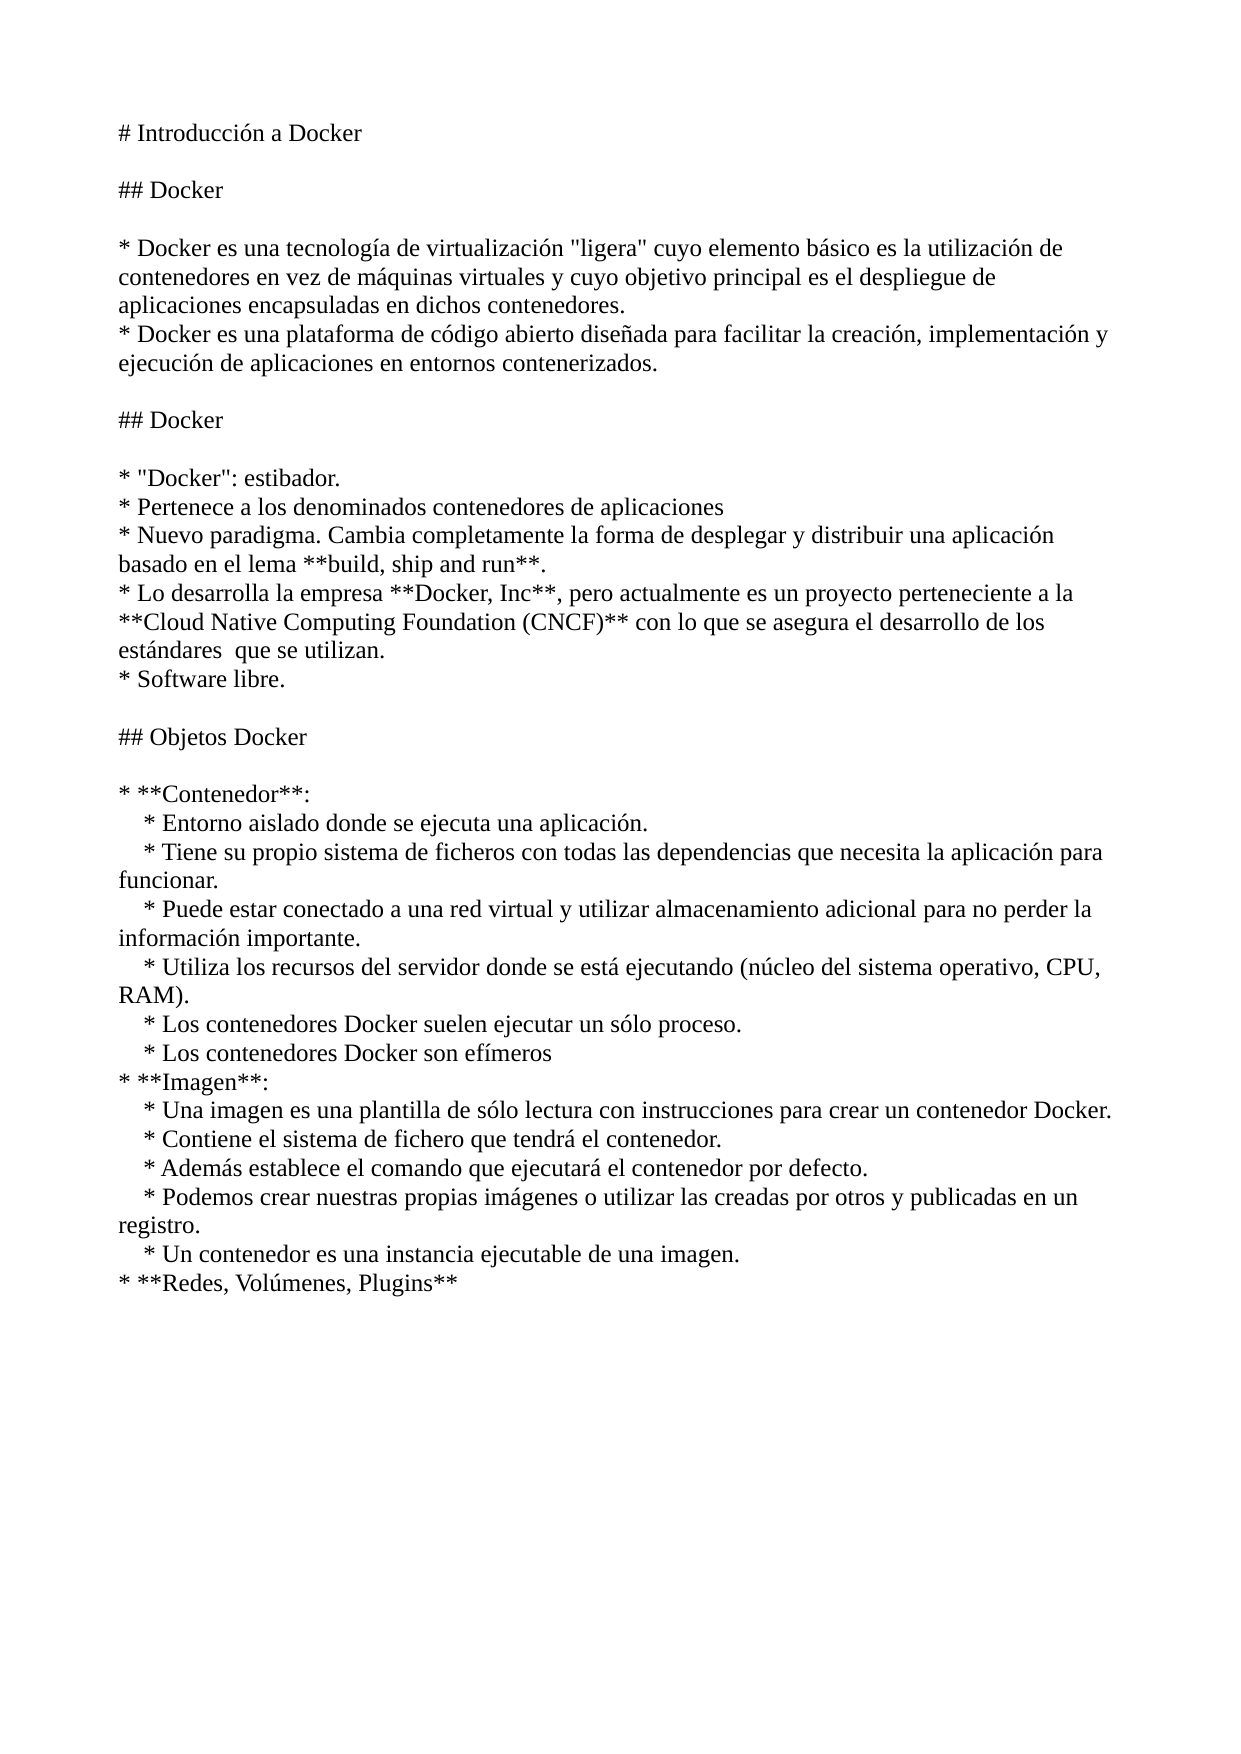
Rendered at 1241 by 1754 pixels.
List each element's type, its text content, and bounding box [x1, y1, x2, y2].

text * Software libre. [118, 664, 1122, 693]
text * Pertenece a los denominados contenedores de aplicaciones [118, 492, 1122, 521]
text * Docker es una plataforma de código abierto diseñada para facilitar la creación, implementación y ejecución de aplicaciones en entornos contenerizados. [118, 319, 1122, 377]
text ## Objetos Docker [118, 722, 1122, 751]
text * Entorno aislado donde se ejecuta una aplicación. [118, 808, 1122, 837]
text * **Contenedor**: [118, 779, 1122, 808]
text * Utiliza los recursos del servidor donde se está ejecutando (núcleo del sistema operativo, CPU, RAM). [118, 952, 1122, 1009]
text * Tiene su propio sistema de ficheros con todas las dependencias que necesita la aplicación para funcionar. [118, 837, 1122, 894]
text * Los contenedores Docker son efímeros [118, 1038, 1122, 1067]
text ## Docker [118, 406, 1122, 434]
text * Un contenedor es una instancia ejecutable de una imagen. [118, 1239, 1122, 1268]
text * Puede estar conectado a una red virtual y utilizar almacenamiento adicional para no perder la información importante. [118, 894, 1122, 952]
text * "Docker": estibador. [118, 463, 1122, 492]
text * Una imagen es una plantilla de sólo lectura con instrucciones para crear un contenedor Docker. [118, 1096, 1122, 1124]
text ## Docker [118, 176, 1122, 204]
text # Introducción a Docker [118, 118, 1122, 147]
text * Contiene el sistema de fichero que tendrá el contenedor. [118, 1124, 1122, 1153]
text * Los contenedores Docker suelen ejecutar un sólo proceso. [118, 1009, 1122, 1038]
text * **Redes, Volúmenes, Plugins** [118, 1268, 1122, 1297]
text * Docker es una tecnología de virtualización "ligera" cuyo elemento básico es la utilización de contenedores en vez de máquinas virtuales y cuyo objetivo principal es el despliegue de aplicaciones encapsuladas en dichos contenedores. [118, 233, 1122, 319]
text * Nuevo paradigma. Cambia completamente la forma de desplegar y distribuir una aplicación basado en el lema **build, ship and run**. [118, 521, 1122, 578]
text * Además establece el comando que ejecutará el contenedor por defecto. [118, 1153, 1122, 1182]
text * **Imagen**: [118, 1067, 1122, 1096]
text * Podemos crear nuestras propias imágenes o utilizar las creadas por otros y publicadas en un registro. [118, 1182, 1122, 1239]
text * Lo desarrolla la empresa **Docker, Inc**, pero actualmente es un proyecto perteneciente a la **Cloud Native Computing Foundation (CNCF)** con lo que se asegura el desarrollo de los estándares que se utilizan. [118, 578, 1122, 664]
